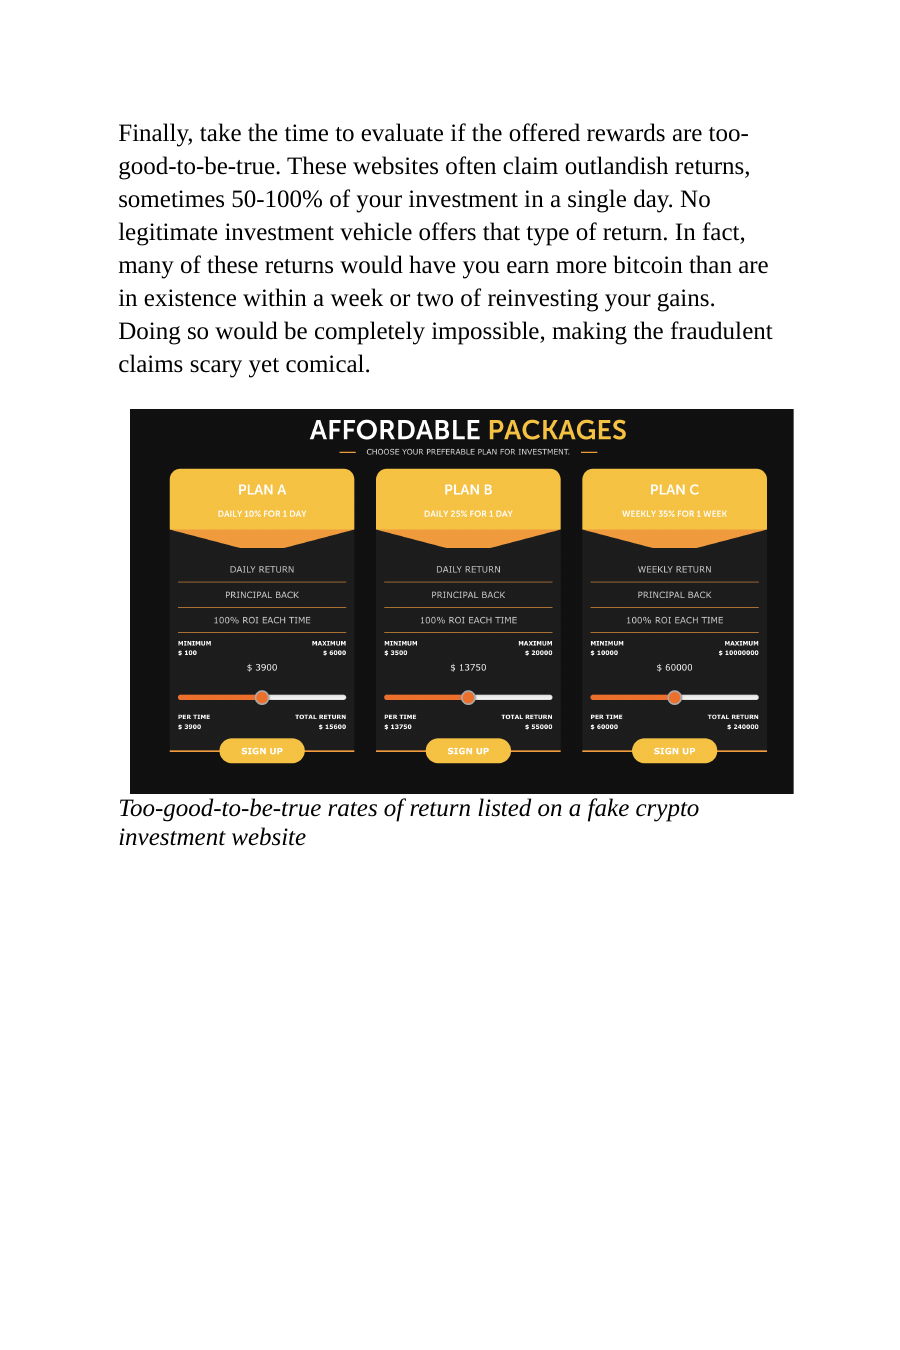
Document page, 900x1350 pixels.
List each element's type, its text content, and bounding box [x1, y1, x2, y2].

text Finally, take the time to evaluate if the offered rewards are too-good-to-be-true. These websites often claim outlandish returns, sometimes 50-100% of your investment in a single day. No legitimate investment vehicle offers that type of return. In fact, many of these returns would have you earn more bitcoin than are in existence within a week or two of reinvesting your gains. Doing so would be completely impossible, making the fraudulent claims scary yet comical. [118, 118, 782, 378]
picture [130, 409, 794, 794]
text Too-good-to-be-true rates of return listed on a fake crypto investment website [118, 409, 806, 851]
